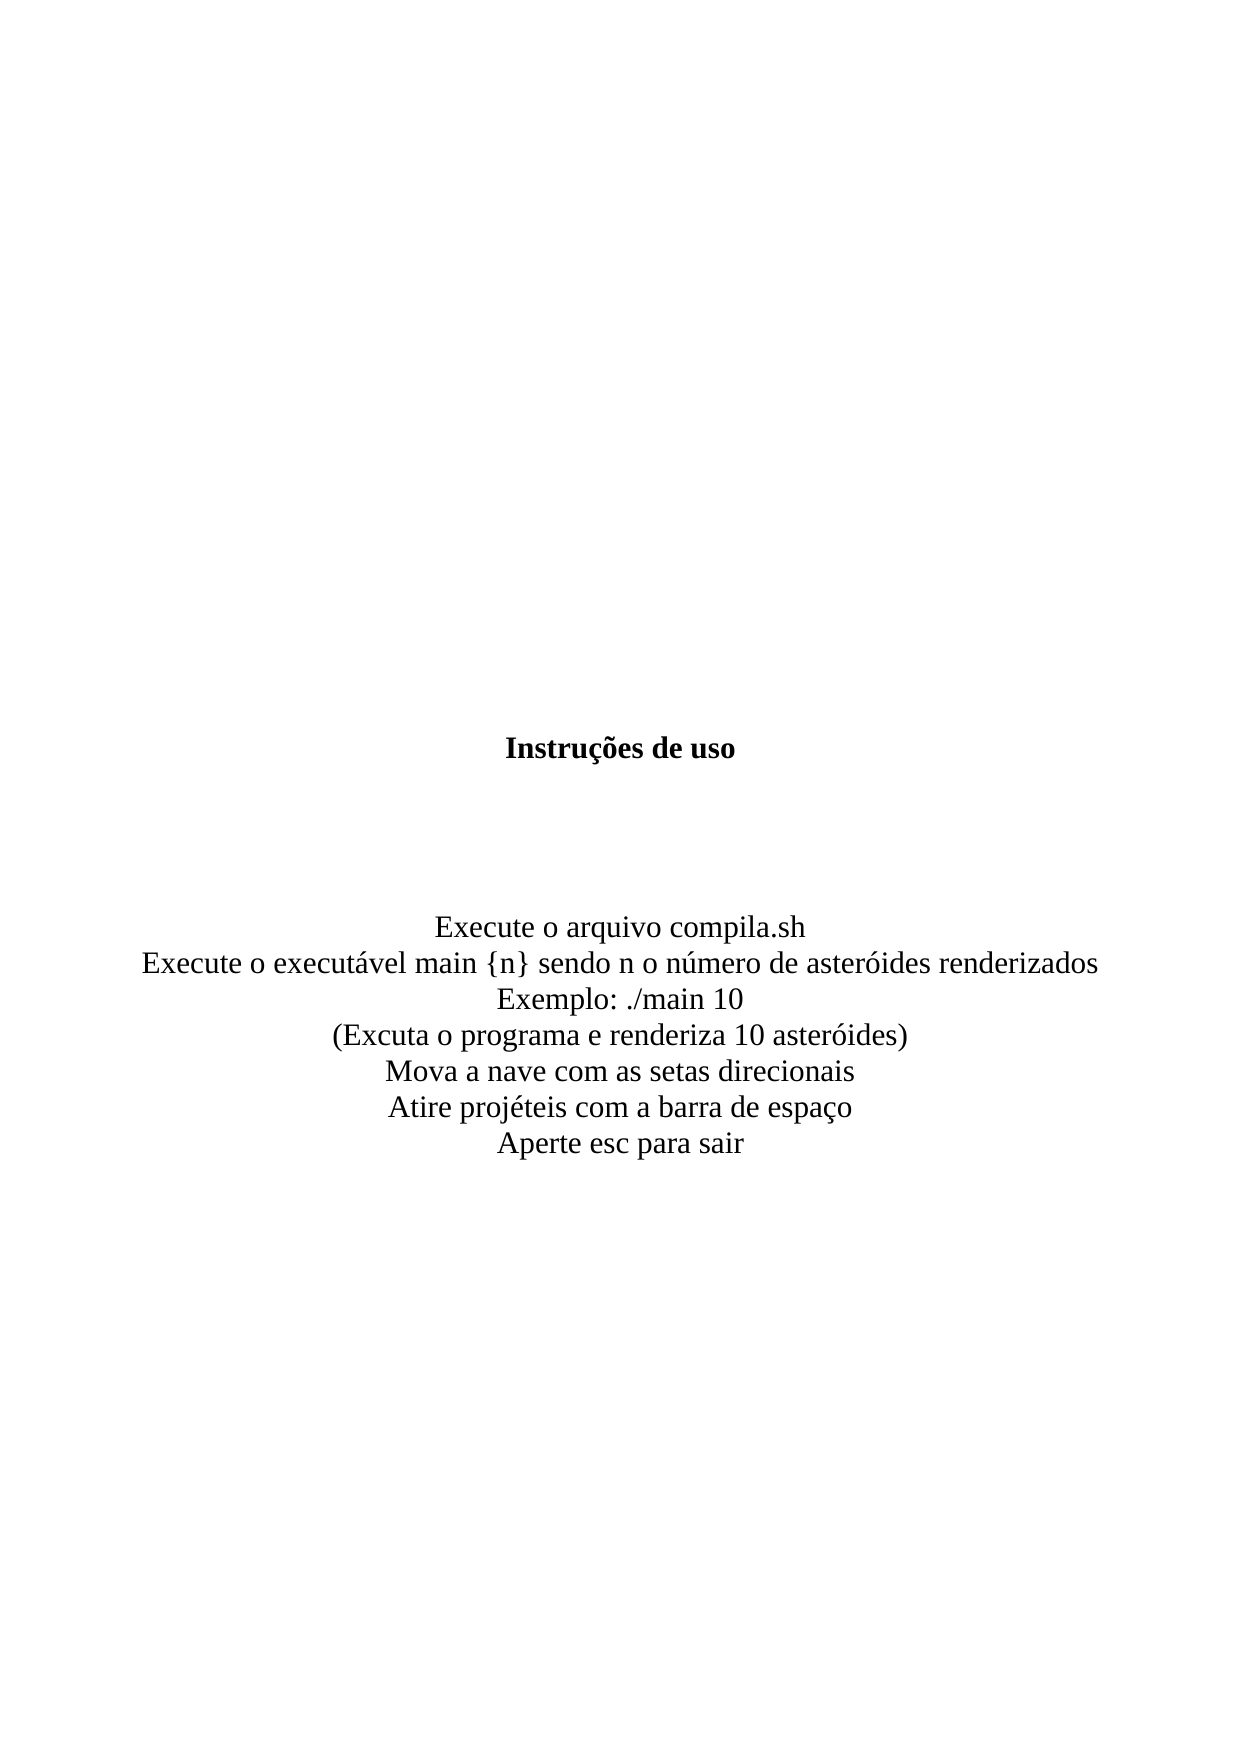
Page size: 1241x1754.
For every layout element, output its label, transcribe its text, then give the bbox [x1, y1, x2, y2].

text Aperte esc para sair [118, 1124, 1122, 1160]
text Mova a nave com as setas direcionais [118, 1052, 1122, 1088]
text Atire projéteis com a barra de espaço [118, 1088, 1122, 1124]
text Instruções de uso [118, 729, 1122, 765]
text (Excuta o programa e renderiza 10 asteróides) [118, 1017, 1122, 1052]
text Execute o executável main {n} sendo n o número de asteróides renderizados [118, 945, 1122, 981]
text Execute o arquivo compila.sh [118, 909, 1122, 945]
text Exemplo: ./main 10 [118, 981, 1122, 1017]
